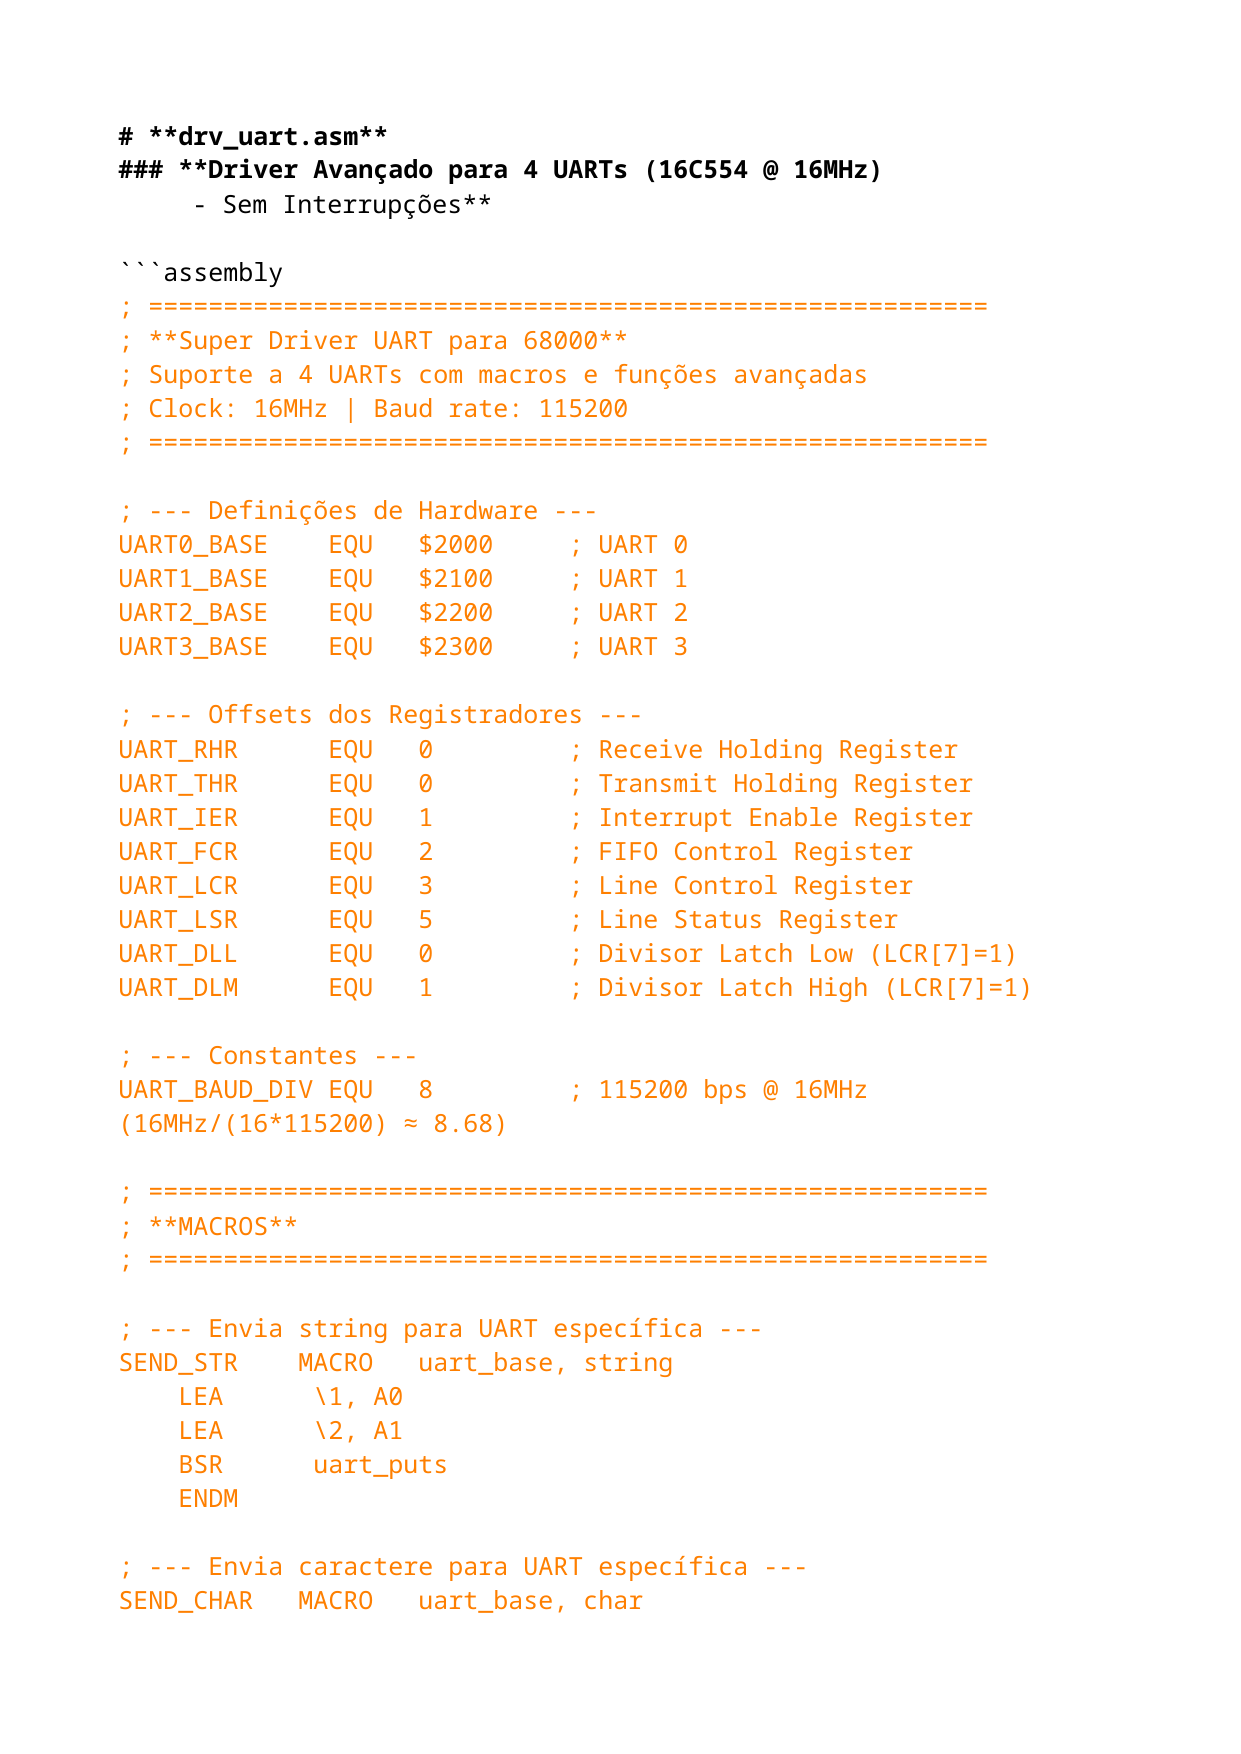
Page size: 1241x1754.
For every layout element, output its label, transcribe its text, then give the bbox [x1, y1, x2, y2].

text ; --- Constantes --- [118, 1038, 1122, 1072]
text SEND_CHAR MACRO uart_base, char [118, 1583, 1122, 1617]
text ### **Driver Avançado para 4 UARTs (16C554 @ 16MHz) [118, 152, 1122, 186]
text ; --- Definições de Hardware --- [118, 493, 1122, 527]
text - Sem Interrupções** [118, 186, 1122, 220]
text ENDM [118, 1481, 1122, 1515]
text UART1_BASE EQU $2100 ; UART 1 [118, 561, 1122, 595]
text ; --- Envia string para UART específica --- [118, 1310, 1122, 1344]
text UART_LCR EQU 3 ; Line Control Register [118, 867, 1122, 902]
text SEND_STR MACRO uart_base, string [118, 1344, 1122, 1378]
text UART_THR EQU 0 ; Transmit Holding Register [118, 765, 1122, 799]
text ; --- Offsets dos Registradores --- [118, 697, 1122, 731]
text ; ======================================================== [118, 1174, 1122, 1208]
text BSR uart_puts [118, 1447, 1122, 1481]
text ; ======================================================== [118, 288, 1122, 322]
text UART0_BASE EQU $2000 ; UART 0 [118, 527, 1122, 561]
text ; ======================================================== [118, 1242, 1122, 1276]
text LEA \2, A1 [118, 1412, 1122, 1447]
text UART_DLL EQU 0 ; Divisor Latch Low (LCR[7]=1) [118, 936, 1122, 970]
text ; Suporte a 4 UARTs com macros e funções avançadas [118, 357, 1122, 391]
text UART_BAUD_DIV EQU 8 ; 115200 bps @ 16MHz (16MHz/(16*115200) ≈ 8.68) [118, 1072, 1122, 1140]
text UART_DLM EQU 1 ; Divisor Latch High (LCR[7]=1) [118, 970, 1122, 1004]
text ; ======================================================== [118, 425, 1122, 459]
text ; **MACROS** [118, 1208, 1122, 1242]
text ; **Super Driver UART para 68000** [118, 322, 1122, 357]
text ```assembly [118, 254, 1122, 288]
text UART_RHR EQU 0 ; Receive Holding Register [118, 731, 1122, 765]
text UART_FCR EQU 2 ; FIFO Control Register [118, 833, 1122, 867]
text UART_LSR EQU 5 ; Line Status Register [118, 902, 1122, 936]
text UART3_BASE EQU $2300 ; UART 3 [118, 629, 1122, 663]
text LEA \1, A0 [118, 1378, 1122, 1412]
text ; --- Envia caractere para UART específica --- [118, 1549, 1122, 1583]
text ; Clock: 16MHz | Baud rate: 115200 [118, 391, 1122, 425]
text UART_IER EQU 1 ; Interrupt Enable Register [118, 799, 1122, 833]
text UART2_BASE EQU $2200 ; UART 2 [118, 595, 1122, 629]
text # **drv_uart.asm** [118, 118, 1122, 152]
